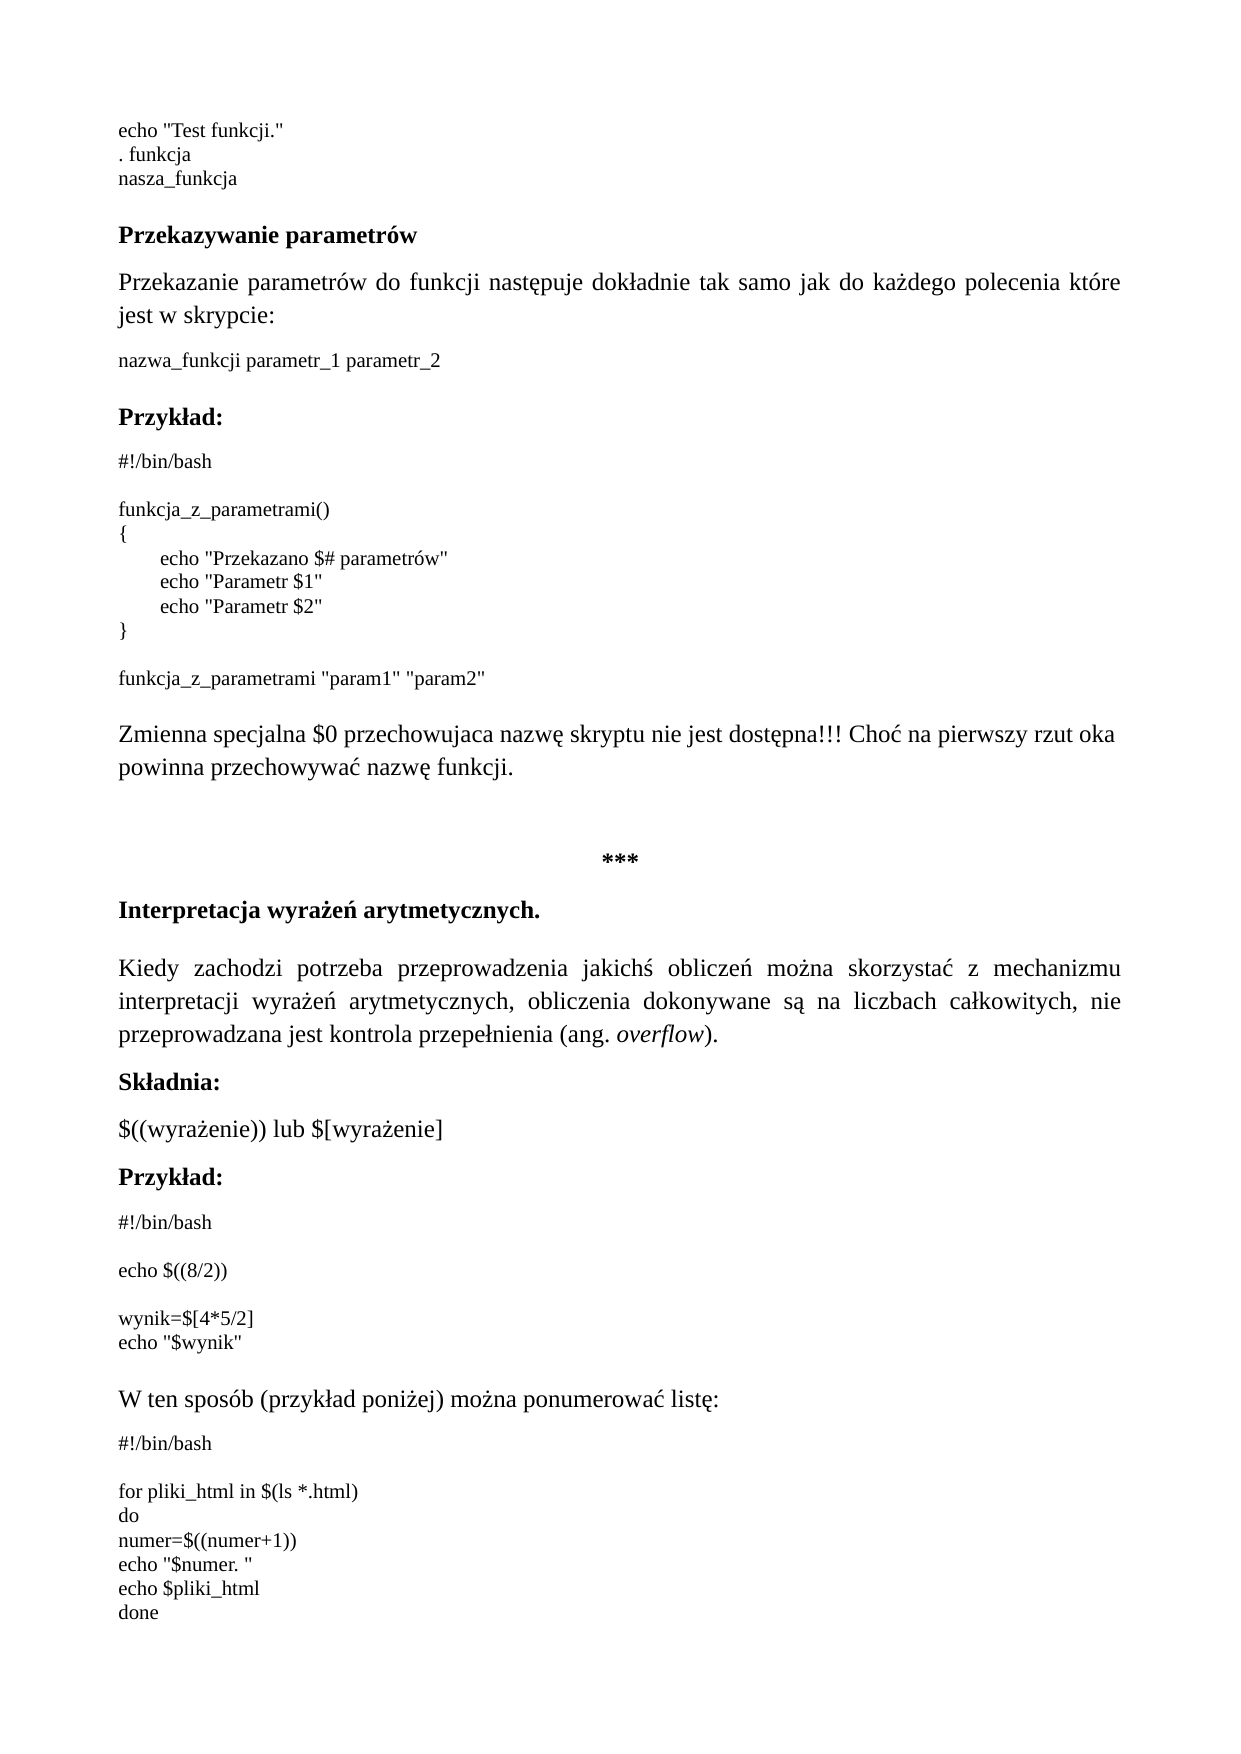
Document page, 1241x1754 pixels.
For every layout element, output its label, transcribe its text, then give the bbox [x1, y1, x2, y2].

text . funkcja [118, 142, 1122, 166]
text done [118, 1600, 1122, 1624]
text funkcja_z_parametrami "param1" "param2" [118, 666, 1122, 690]
text { [118, 521, 1122, 545]
text nasza_funkcja [118, 166, 1122, 190]
text #!/bin/bash [118, 1431, 1122, 1455]
text #!/bin/bash [118, 449, 1122, 473]
text Składnia: [118, 1067, 1122, 1096]
text for pliki_html in $(ls *.html) [118, 1479, 1122, 1503]
text echo "Parametr $1" [118, 569, 1122, 593]
text echo $((8/2)) [118, 1258, 1122, 1282]
text *** [118, 847, 1122, 876]
text echo "Test funkcji." [118, 118, 1122, 142]
text Przykład: [118, 402, 1122, 430]
text } [118, 618, 1122, 642]
text W ten sposób (przykład poniżej) można ponumerować listę: [118, 1384, 1122, 1412]
text Kiedy zachodzi potrzeba przeprowadzenia jakichś obliczeń można skorzystać z mechanizmu interpretacji wyrażeń arytmetycznych, obliczenia dokonywane są na liczbach całkowitych, nie przeprowadzana jest kontrola przepełnienia (ang. overflow). [118, 953, 1122, 1048]
text funkcja_z_parametrami() [118, 497, 1122, 521]
text do [118, 1503, 1122, 1527]
text echo "Parametr $2" [118, 593, 1122, 618]
text $((wyrażenie)) lub $[wyrażenie] [118, 1114, 1122, 1143]
text Przekazywanie parametrów [118, 220, 1122, 248]
text numer=$((numer+1)) [118, 1527, 1122, 1552]
text wynik=$[4*5/2] [118, 1306, 1122, 1330]
text nazwa_funkcji parametr_1 parametr_2 [118, 348, 1122, 372]
text echo "$numer. " [118, 1552, 1122, 1576]
text Przykład: [118, 1162, 1122, 1191]
text echo "Przekazano $# parametrów" [118, 545, 1122, 569]
text #!/bin/bash [118, 1210, 1122, 1234]
text Przekazanie parametrów do funkcji następuje dokładnie tak samo jak do każdego polecenia które jest w skrypcie: [118, 267, 1122, 329]
text Interpretacja wyrażeń arytmetycznych. [118, 895, 1122, 924]
text echo "$wynik" [118, 1330, 1122, 1354]
text echo $pliki_html [118, 1576, 1122, 1600]
text Zmienna specjalna $0 przechowujaca nazwę skryptu nie jest dostępna!!! Choć na pierwszy rzut oka powinna przechowywać nazwę funkcji. [118, 719, 1122, 781]
